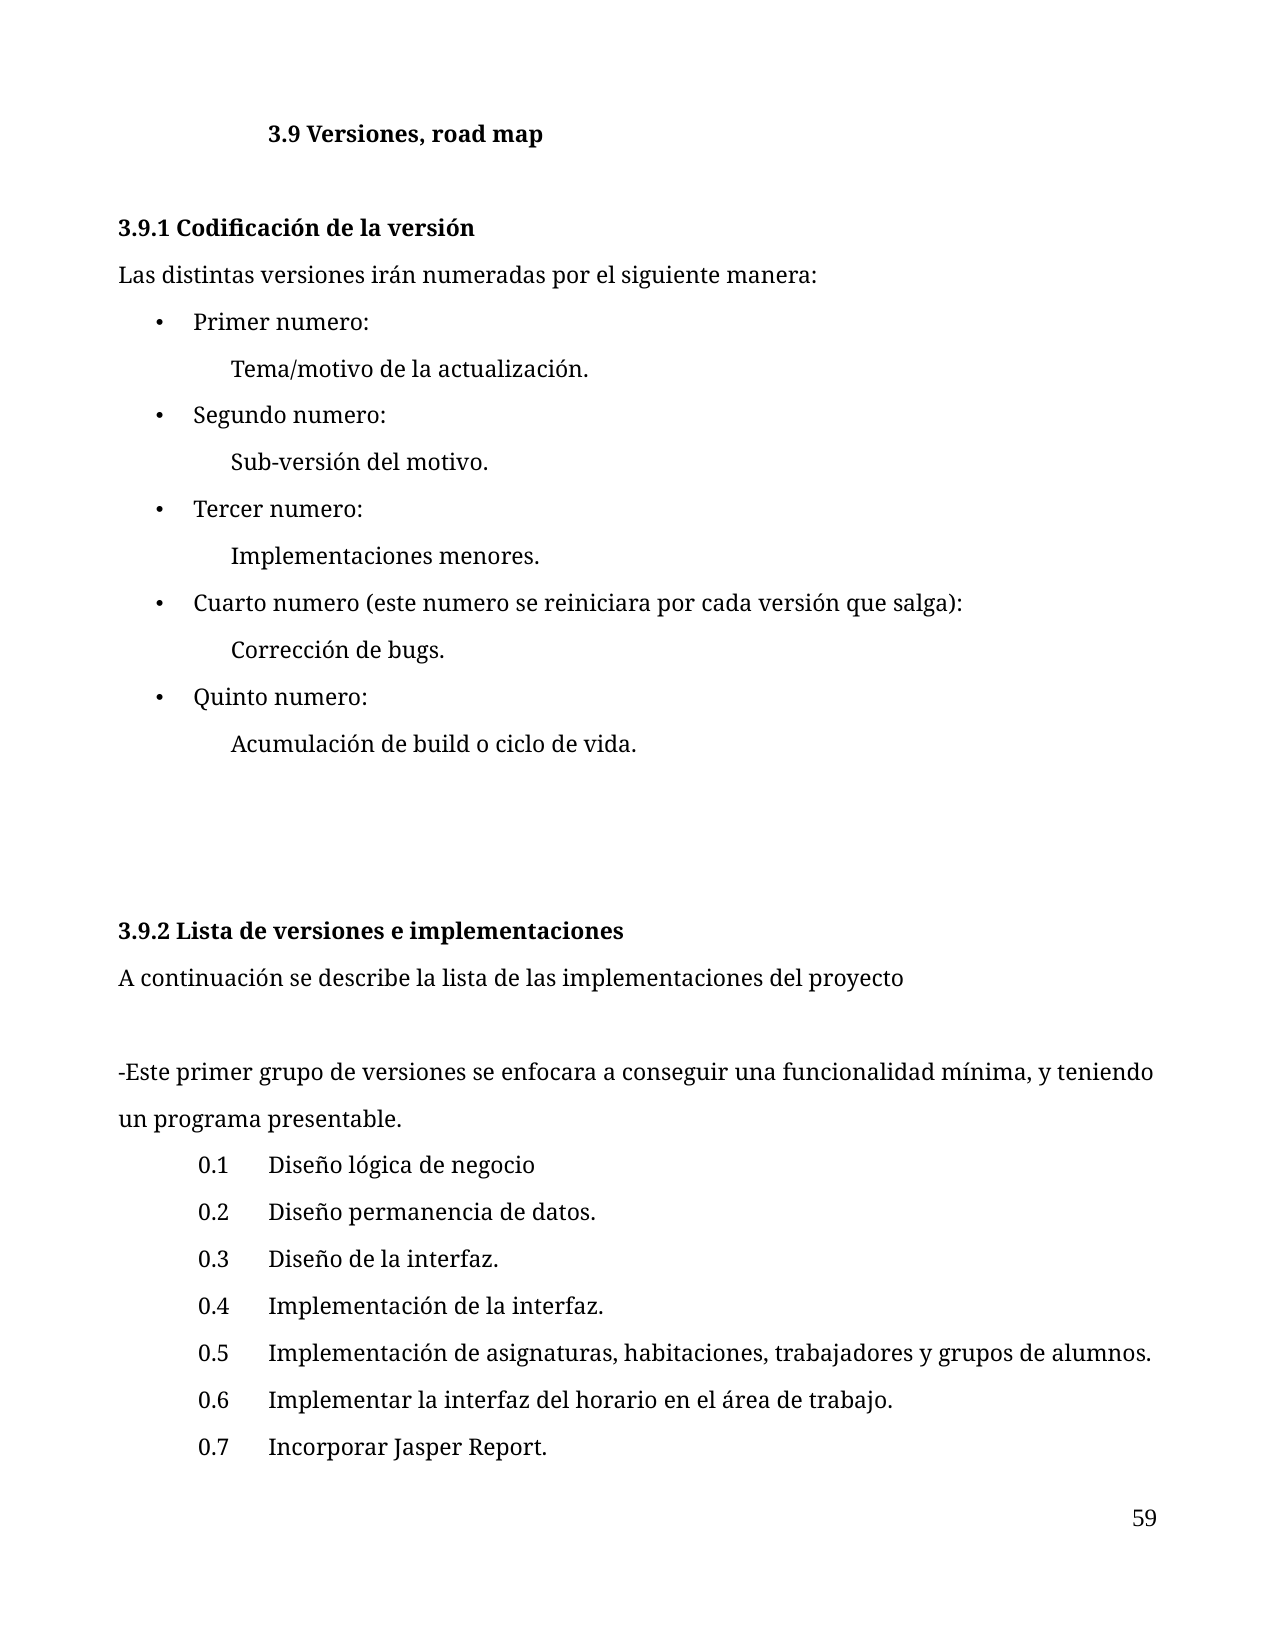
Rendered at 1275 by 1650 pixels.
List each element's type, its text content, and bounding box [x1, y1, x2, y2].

text 3.9 Versiones, road map [118, 118, 1157, 149]
list Tema/motivo de la actualización. [193, 352, 1157, 384]
list Incorporar Jasper Report. [192, 1431, 1157, 1462]
list Segundo numero: [156, 399, 1157, 431]
list Diseño permanencia de datos. [192, 1196, 1157, 1227]
list Implementación de la interfaz. [192, 1290, 1157, 1321]
list Primer numero: [156, 306, 1157, 337]
list Implementaciones menores. [193, 540, 1157, 571]
list Cuarto numero (este numero se reiniciara por cada versión que salga): [156, 587, 1157, 618]
text A continuación se describe la lista de las implementaciones del proyecto [118, 962, 1157, 993]
list Tercer numero: [156, 493, 1157, 524]
list Diseño lógica de negocio [192, 1149, 1157, 1181]
list Acumulación de build o ciclo de vida. [193, 727, 1157, 759]
list Diseño de la interfaz. [192, 1243, 1157, 1274]
list Implementar la interfaz del horario en el área de trabajo. [192, 1384, 1157, 1415]
text -Este primer grupo de versiones se enfocara a conseguir una funcionalidad mínima, y teniendo un programa presentable. [118, 1056, 1157, 1134]
text Las distintas versiones irán numeradas por el siguiente manera: [118, 259, 1157, 290]
text 3.9.2 Lista de versiones e implementaciones [118, 915, 1157, 946]
list Quinto numero: [156, 681, 1157, 712]
list Corrección de bugs. [193, 634, 1157, 665]
list Sub-versión del motivo. [193, 446, 1157, 477]
text 3.9.1 Codificación de la versión [118, 212, 1157, 243]
list Implementación de asignaturas, habitaciones, trabajadores y grupos de alumnos. [192, 1337, 1157, 1368]
